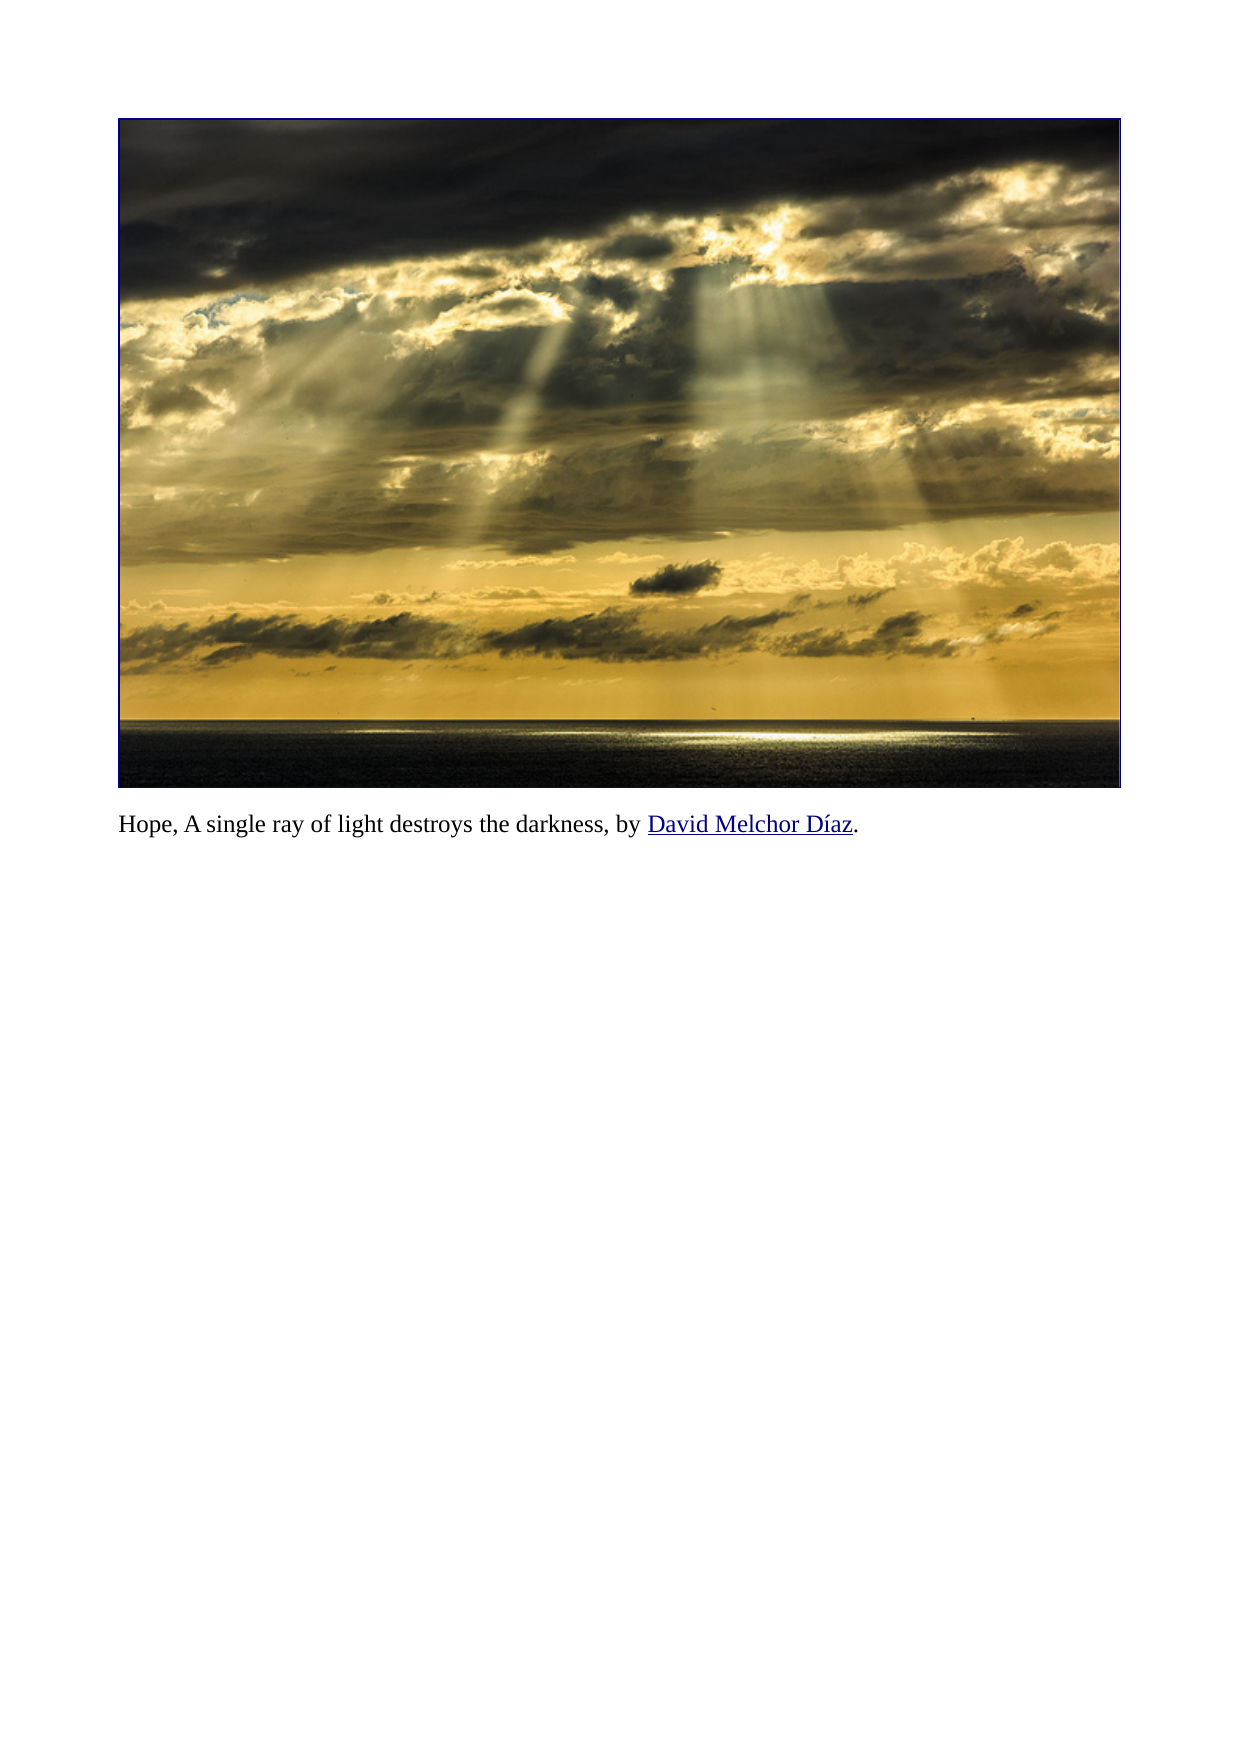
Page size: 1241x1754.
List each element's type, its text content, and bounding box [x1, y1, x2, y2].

picture [120, 120, 1120, 787]
text Hope, A single ray of light destroys the darkness, by David Melchor Díaz. [118, 809, 1122, 837]
